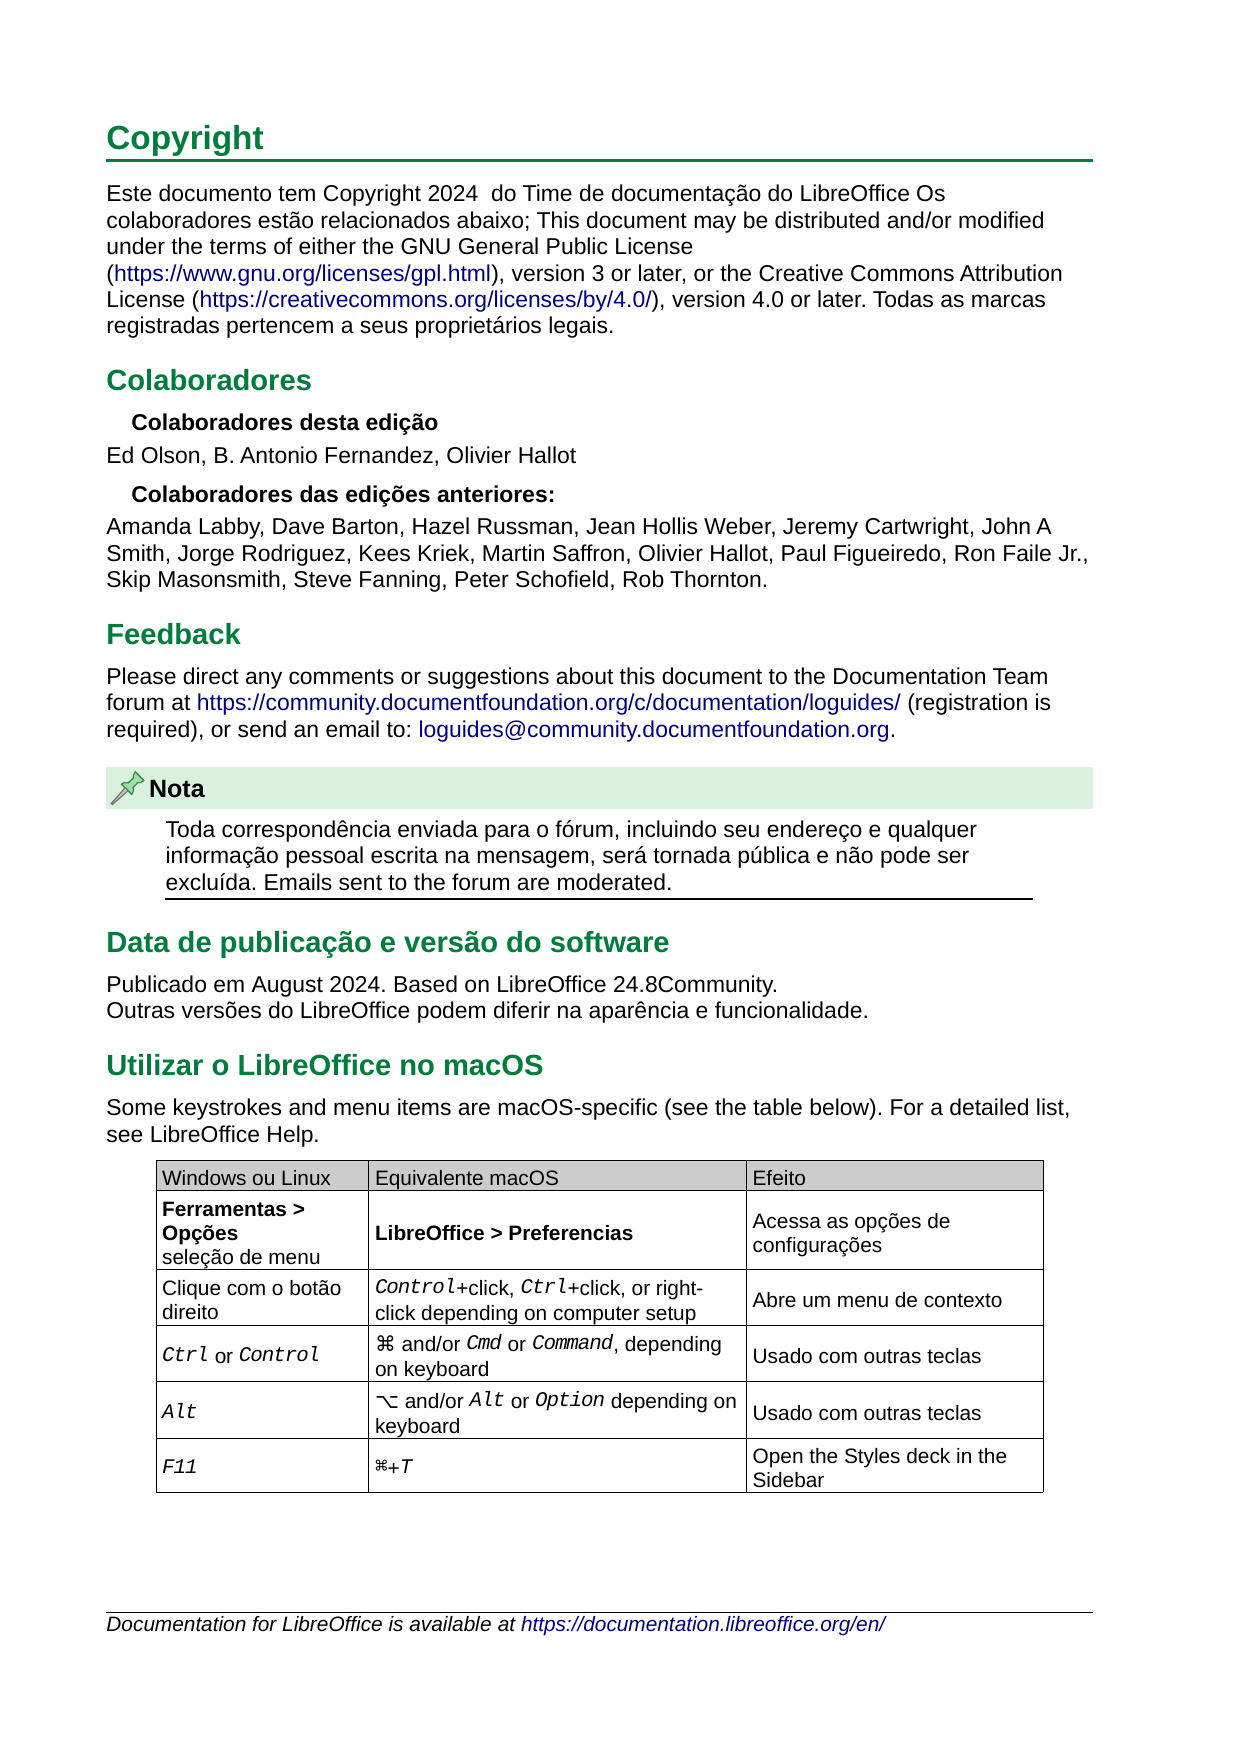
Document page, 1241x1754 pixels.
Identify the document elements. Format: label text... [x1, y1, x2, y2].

text Ed Olson, B. Antonio Fernandez, Olivier Hallot [106, 442, 1093, 468]
text Publicado em Agosto de 2024. Based on LibreOffice 24.8Community. Outras versões do LibreOffice podem diferir na aparência e funcionalidade. [106, 971, 1093, 1023]
text Colaboradores das edições anteriores: [131, 481, 1093, 507]
table_cell Control+click, Ctrl+click, or right-click depending on computer setup [369, 1270, 746, 1325]
table_header Equivalente macOS [369, 1161, 746, 1190]
table_cell ⌘+T [369, 1439, 746, 1492]
text Some keystrokes and menu items are macOS-specific (see the table below). For a detailed list, see LibreOffice Help. [106, 1094, 1093, 1147]
table_cell Clique com o botão direito [157, 1270, 368, 1325]
subtitle Data de publicação e versão do software [106, 925, 1093, 958]
table_header Efeito [747, 1161, 1043, 1190]
table_cell Usado com outras teclas [747, 1382, 1043, 1437]
subtitle Feedback [106, 617, 1093, 651]
text Este documento tem Copyright 2024 do Time de documentação do LibreOffice Os colaboradores estão relacionados abaixo; This document may be distributed and/or modified under the terms of either the GNU General Public License (https://www.gnu.org/licenses/gpl.html), version 3 or later, or the Creative Commons Attribution License (https://creativecommons.org/licenses/by/4.0/), version 4.0 or later. Todas as marcas registradas pertencem a seus proprietários legais. [106, 180, 1093, 338]
table_cell Acessa as opções de configurações [747, 1191, 1043, 1268]
subtitle Colaboradores [106, 363, 1093, 397]
table_cell F11 [157, 1439, 368, 1492]
table_cell Alt [157, 1382, 368, 1437]
text Amanda Labby, Dave Barton, Hazel Russman, Jean Hollis Weber, Jeremy Cartwright, John A Smith, Jorge Rodriguez, Kees Kriek, Martin Saffron, Olivier Hallot, Paul Figueiredo, Ron Faile Jr., Skip Masonsmith, Steve Fanning, Peter Schofield, Rob Thornton. [106, 513, 1093, 592]
text Toda correspondência enviada para o fórum, incluindo seu endereço e qualquer informação pessoal escrita na mensagem, será tornada pública e não pode ser excluída. Emails sent to the forum are moderated. [165, 816, 1033, 898]
table_cell Open the Styles deck in the Sidebar [747, 1439, 1043, 1492]
table_header Windows ou Linux [157, 1161, 368, 1190]
subtitle Nota [148, 767, 1093, 809]
table_cell ⌘ and/or Cmd or Command, depending on keyboard [369, 1326, 746, 1381]
subtitle Copyright [106, 118, 1093, 159]
table_cell Ctrl or Control [157, 1326, 368, 1381]
table_cell Ferramentas > Opções seleção de menu [157, 1191, 368, 1268]
table_cell LibreOffice > Preferencias [369, 1191, 746, 1268]
table_cell Usado com outras teclas [747, 1326, 1043, 1381]
table_cell ⌥ and/or Alt or Option depending on keyboard [369, 1382, 746, 1437]
text Colaboradores desta edição [131, 409, 1093, 436]
table_cell Abre um menu de contexto [747, 1270, 1043, 1325]
subtitle Utilizar o LibreOffice no macOS [106, 1048, 1093, 1082]
text Please direct any comments or suggestions about this document to the Documentation Team forum at https://community.documentfoundation.org/c/documentation/loguides/ (registration is required), or send an email to: loguides@community.documentfoundation.org. [106, 663, 1093, 742]
